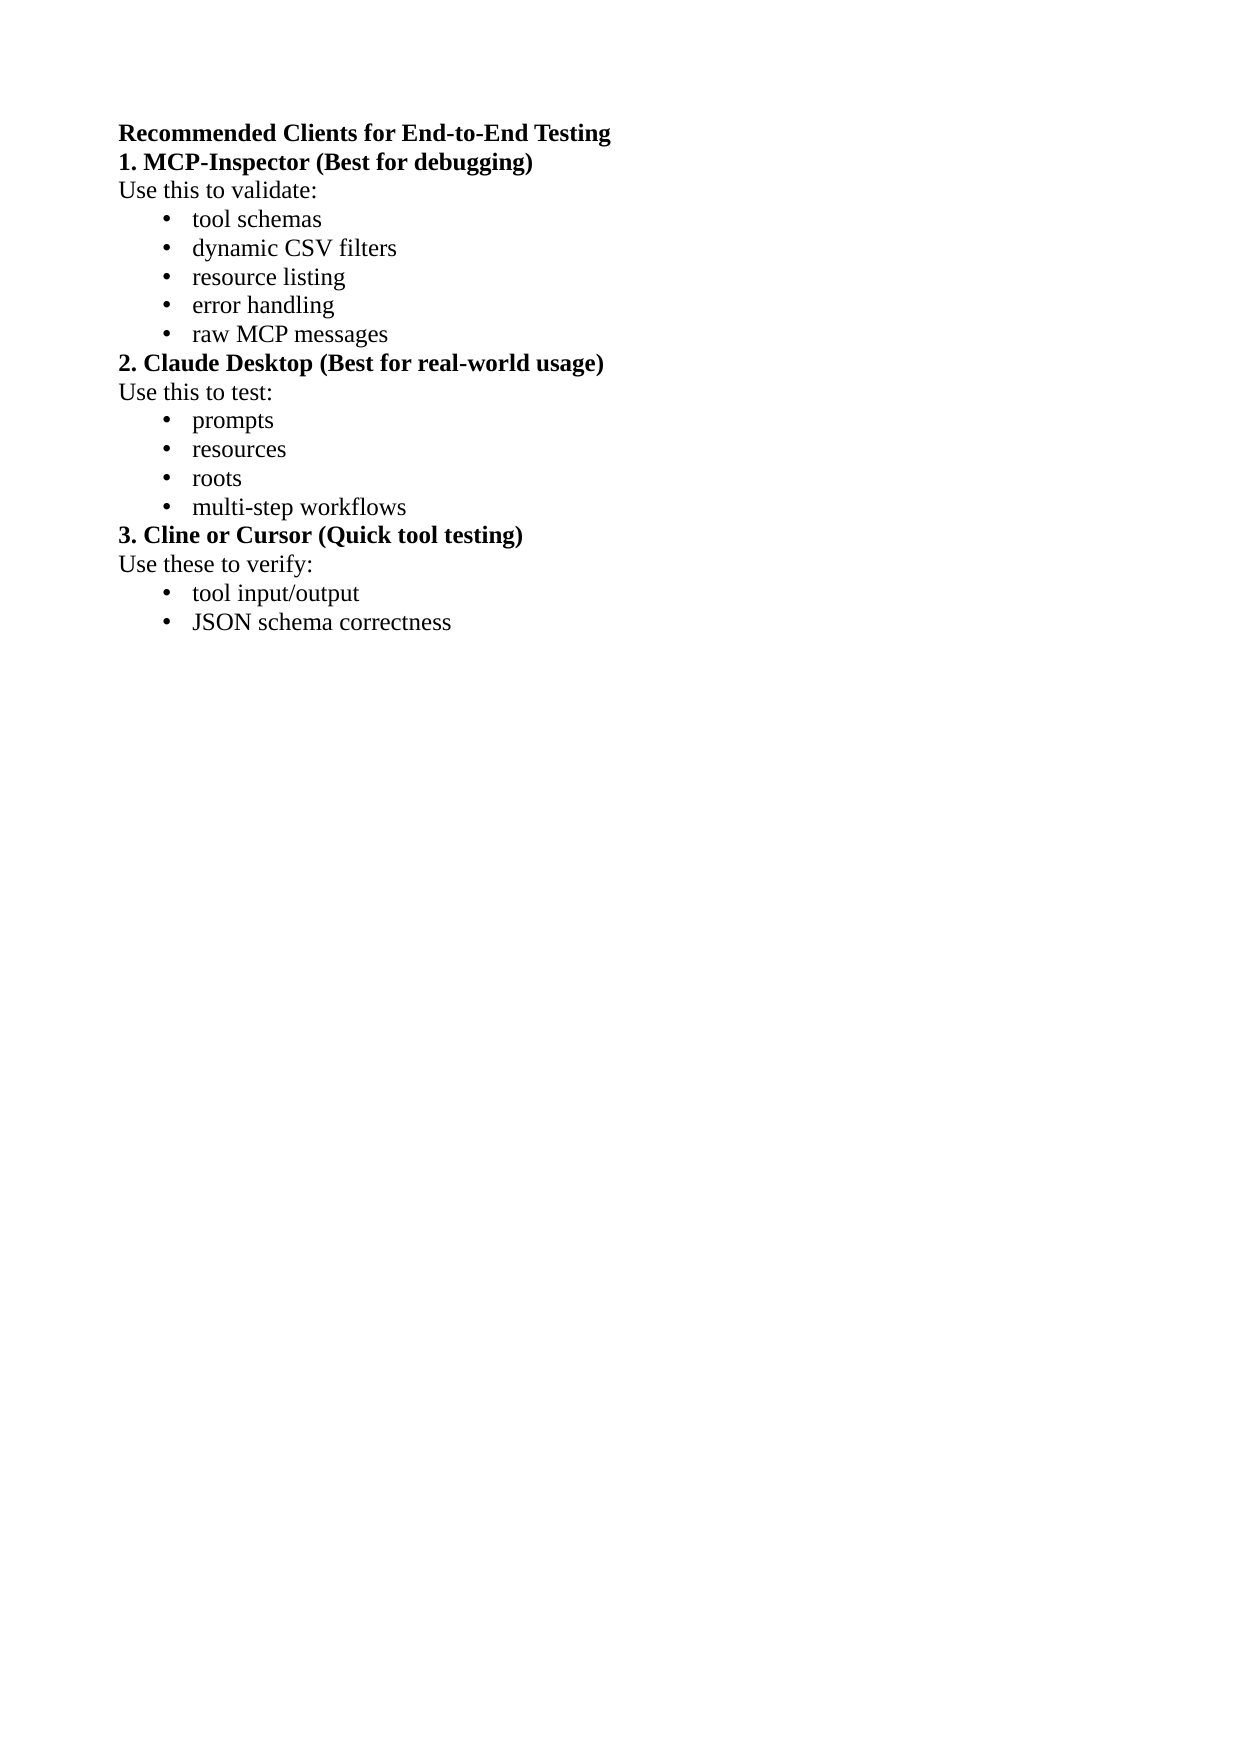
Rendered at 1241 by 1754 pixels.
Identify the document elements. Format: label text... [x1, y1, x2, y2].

list resource listing [162, 262, 1122, 291]
list raw MCP messages [162, 319, 1122, 348]
list JSON schema correctness [162, 607, 1122, 636]
text 1. MCP‑Inspector (Best for debugging) [118, 147, 1122, 176]
list error handling [162, 291, 1122, 319]
text Use this to test: [118, 377, 1122, 406]
list resources [162, 434, 1122, 463]
list tool schemas [162, 204, 1122, 233]
list roots [162, 463, 1122, 492]
list prompts [162, 406, 1122, 434]
text Use these to verify: [118, 549, 1122, 578]
list tool input/output [162, 578, 1122, 607]
text Recommended Clients for End‑to‑End Testing [118, 118, 1122, 147]
list multi‑step workflows [162, 492, 1122, 521]
text Use this to validate: [118, 176, 1122, 204]
text 2. Claude Desktop (Best for real‑world usage) [118, 348, 1122, 377]
list dynamic CSV filters [162, 233, 1122, 262]
text 3. Cline or Cursor (Quick tool testing) [118, 521, 1122, 549]
